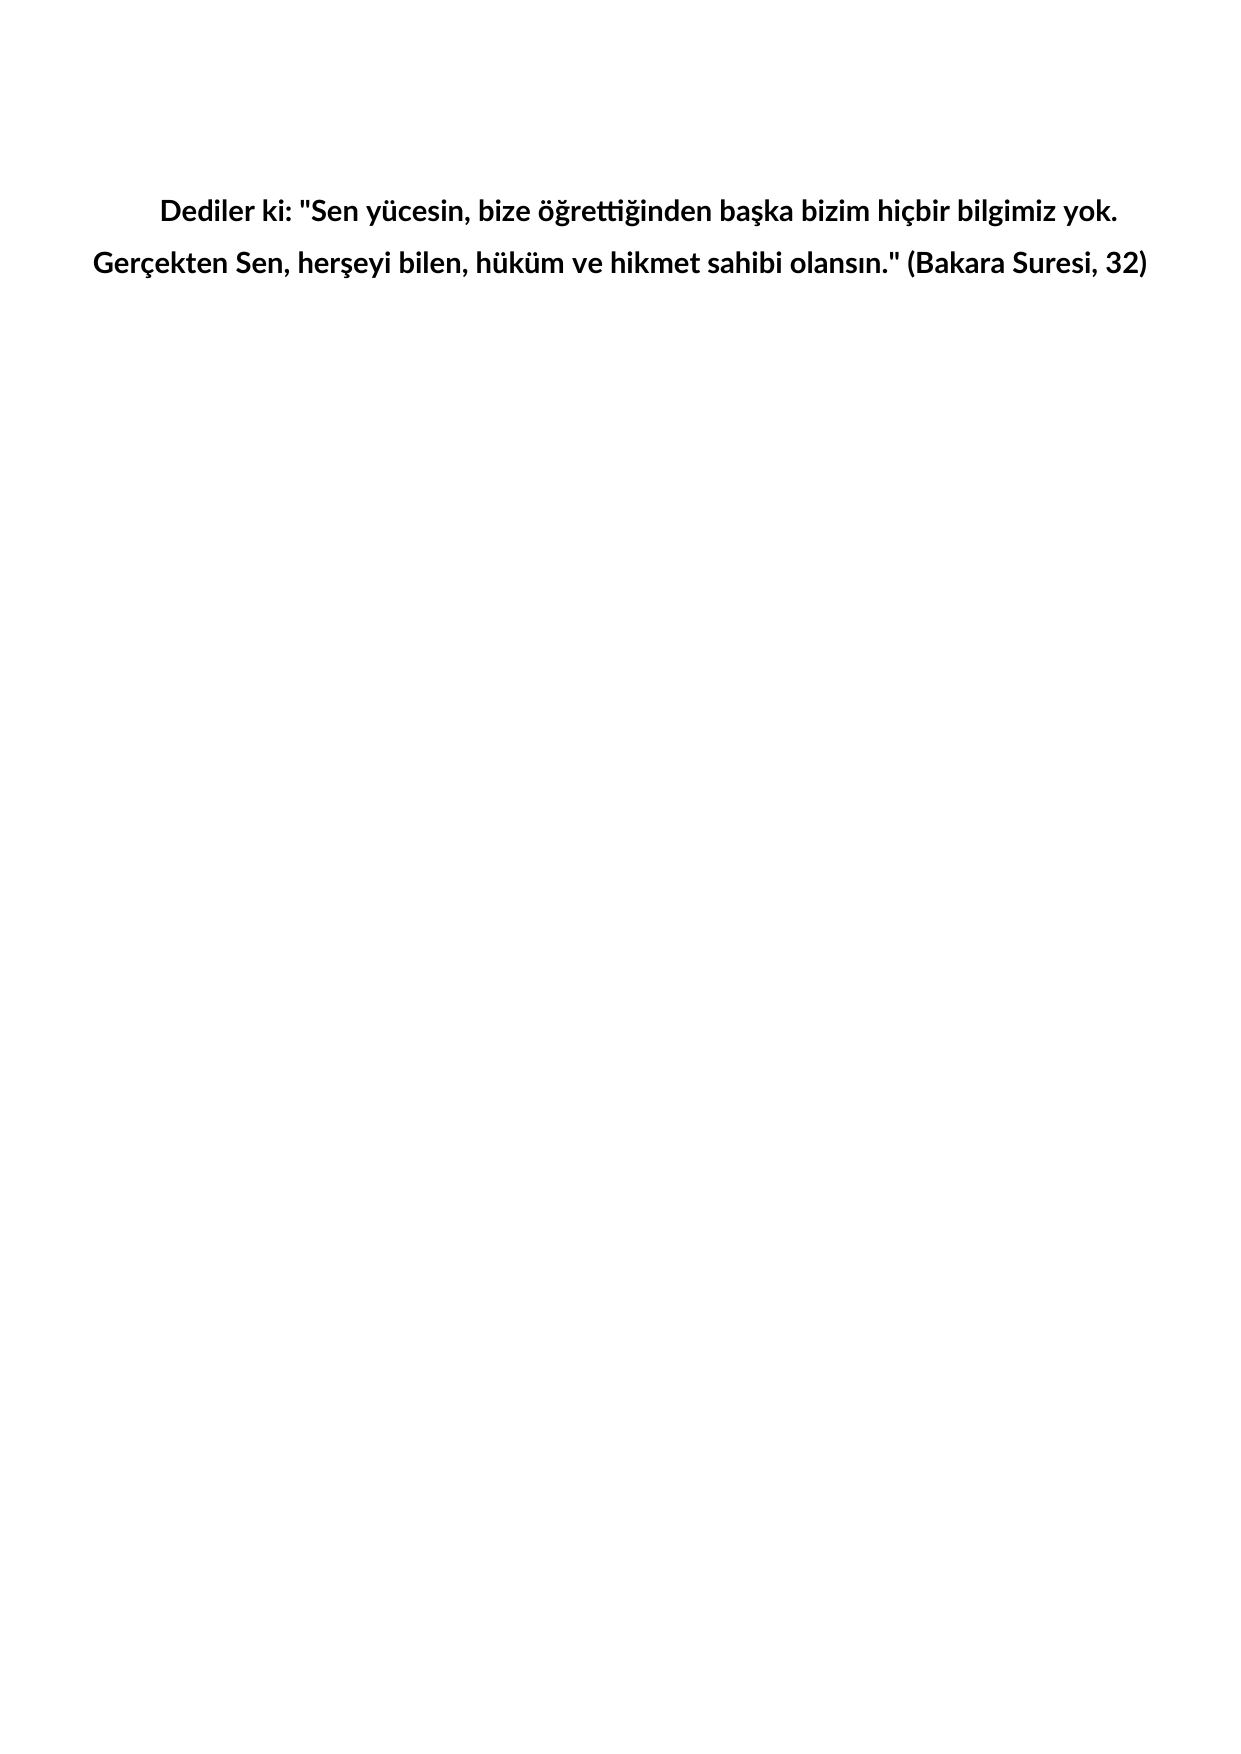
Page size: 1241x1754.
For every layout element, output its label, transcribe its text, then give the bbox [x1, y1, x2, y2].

text Dediler ki: "Sen yücesin, bize öğrettiğinden başka bizim hiçbir bilgimiz yok. Gerçekten Sen, herşeyi bilen, hüküm ve hikmet sahibi olansın." (Bakara Suresi, 32) [75, 193, 1165, 280]
